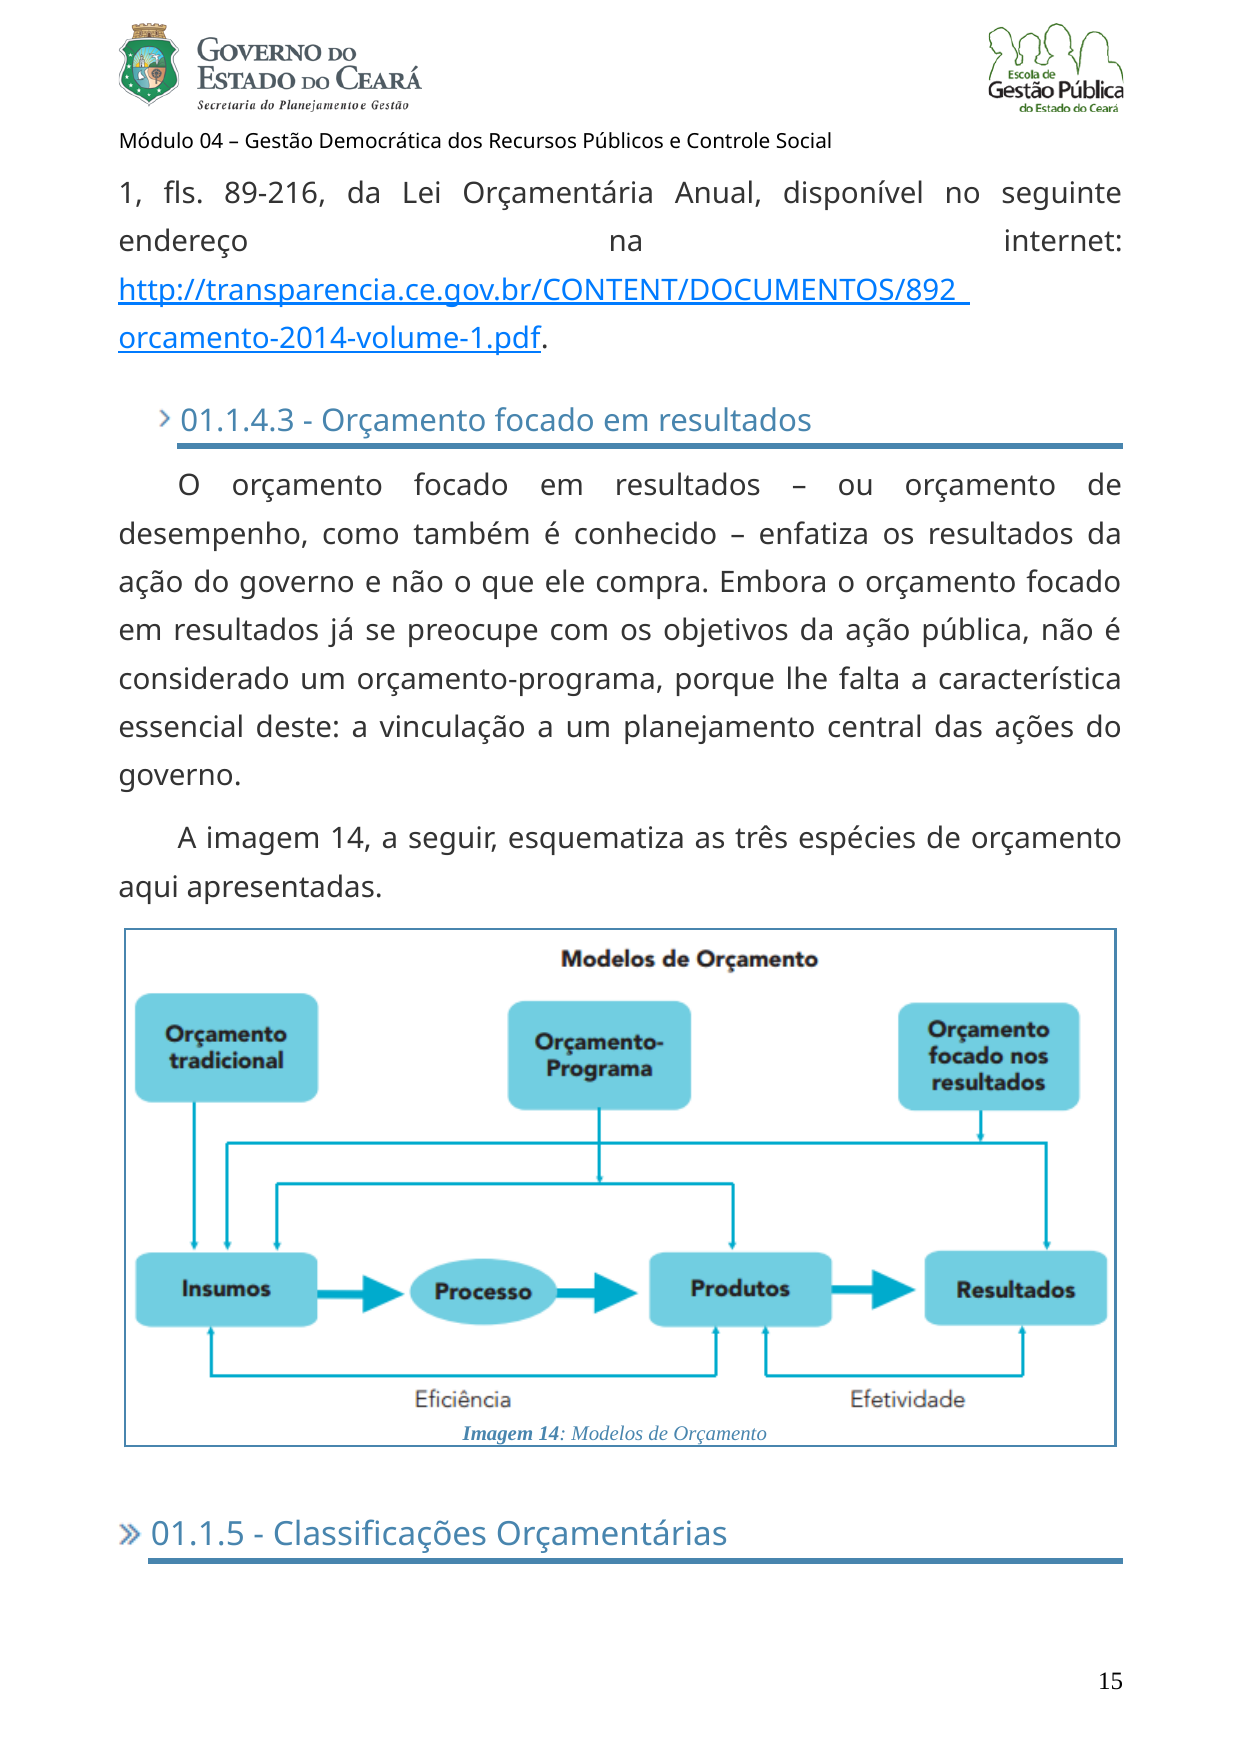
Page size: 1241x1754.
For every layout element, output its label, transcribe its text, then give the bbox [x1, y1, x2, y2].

text Imagem 14: Modelos de Orçamento [126, 1412, 1114, 1445]
text O orçamento focado em resultados – ou orçamento de desempenho, como também é conhecido – enfatiza os resultados da ação do governo e não o que ele compra. Embora o orçamento focado em resultados já se preocupe com os objetivos da ação pública, não é considerado um orçamento-programa, porque lhe falta a característica essencial deste: a vinculação a um planejamento central das ações do governo. [118, 464, 1123, 794]
picture [126, 942, 1114, 1412]
picture [152, 404, 176, 435]
text A imagem 14, a seguir, esquematiza as três espécies de orçamento aqui apresentadas. [118, 817, 1123, 906]
subtitle 01.1.5 - Classificações Orçamentárias [148, 1507, 1123, 1558]
text 1, fls. 89-216, da Lei Orçamentária Anual, disponível no seguinte endereço na internet: http://transparencia.ce.gov.br/CONTENT/DOCUMENTOS/892_ orcamento-2014-volume-1.pdf. [118, 172, 1123, 357]
picture [118, 23, 1124, 112]
subtitle 01.1.4.3 - Orçamento focado em resultados [177, 394, 1123, 443]
picture [110, 1517, 148, 1553]
